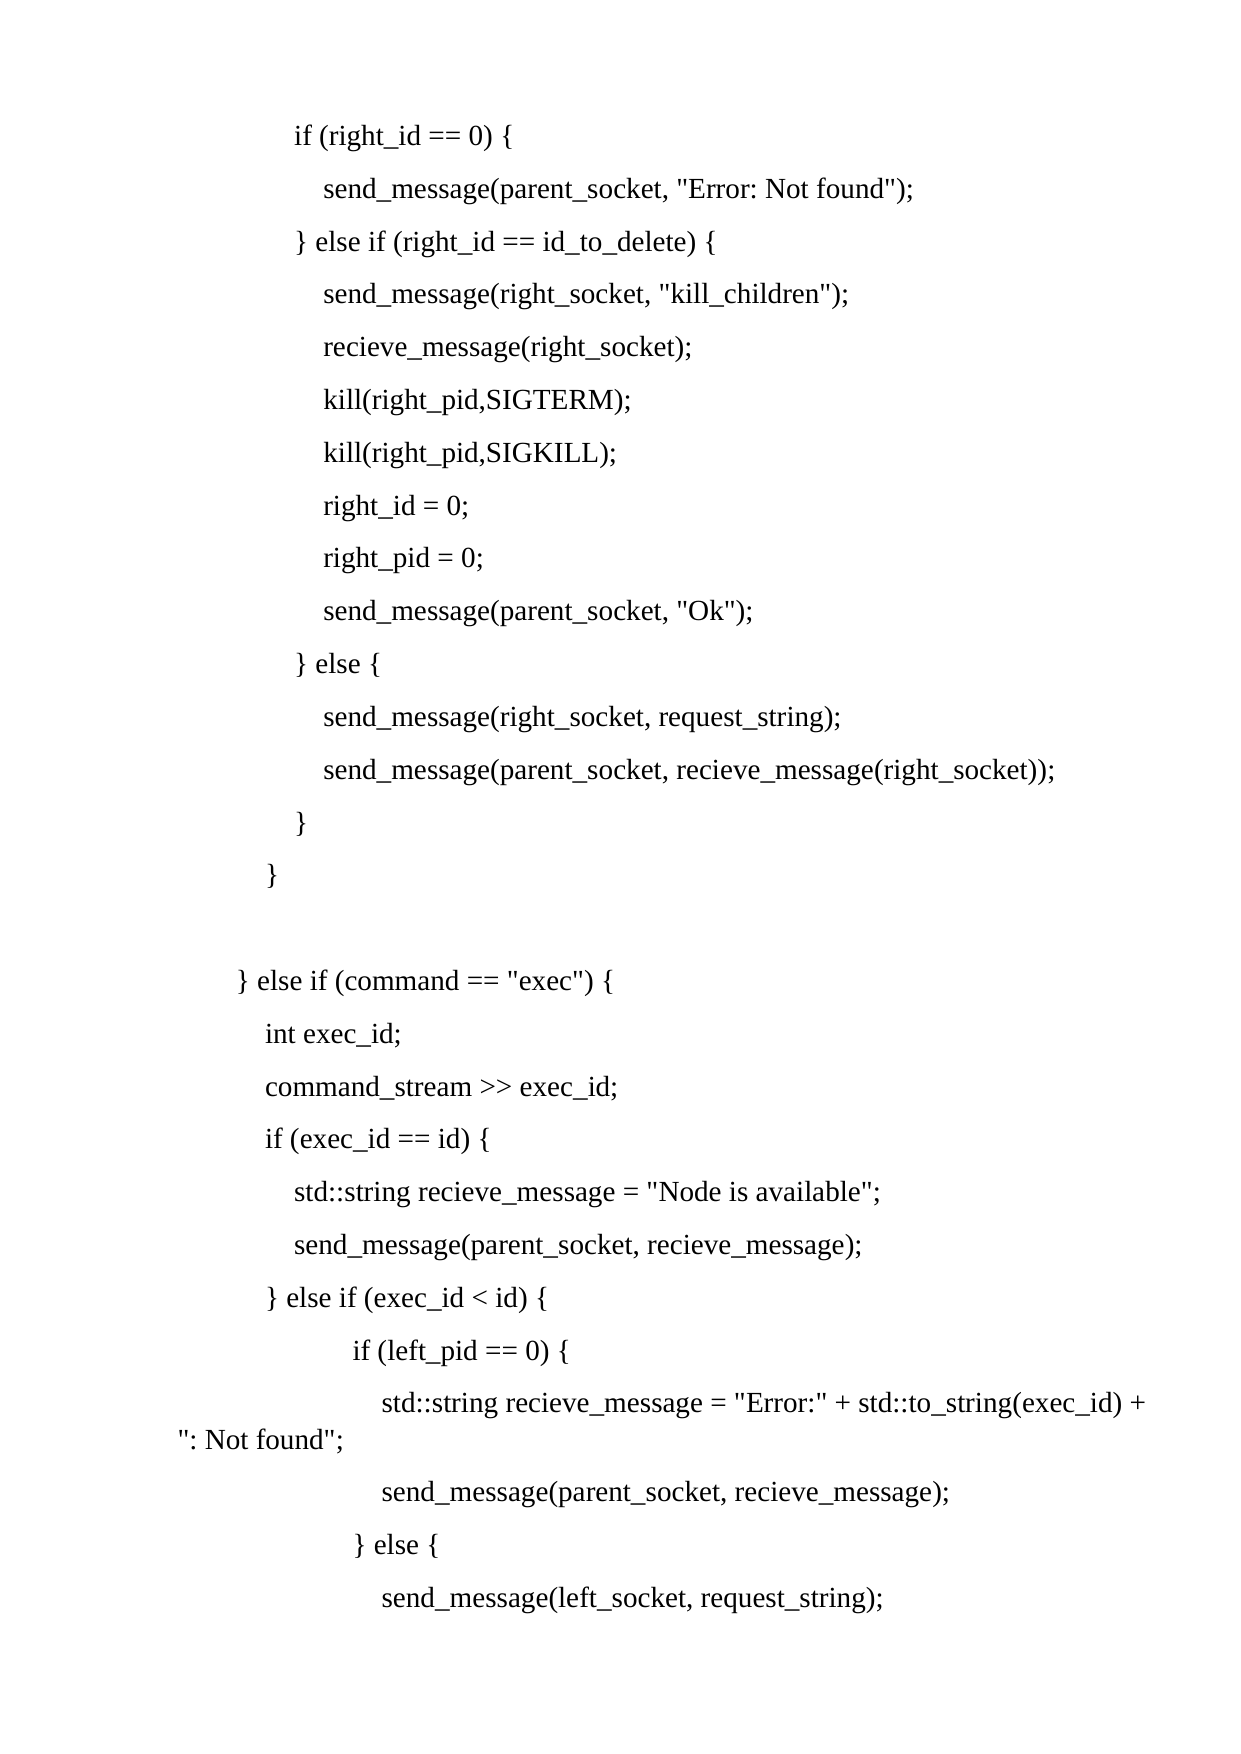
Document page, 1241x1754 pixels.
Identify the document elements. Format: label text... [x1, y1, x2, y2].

text } [177, 805, 1152, 838]
text std::string recieve_message = "Node is available"; [177, 1174, 1152, 1208]
text send_message(parent_socket, "Error: Not found"); [177, 171, 1152, 204]
text recieve_message(right_socket); [177, 329, 1152, 363]
text } else if (command == "exec") { [177, 963, 1152, 997]
text } else if (right_id == id_to_delete) { [177, 224, 1152, 257]
text int exec_id; [177, 1016, 1152, 1049]
text right_pid = 0; [177, 541, 1152, 574]
text } else { [177, 1527, 1152, 1561]
text send_message(parent_socket, recieve_message); [177, 1227, 1152, 1261]
text send_message(left_socket, request_string); [177, 1580, 1152, 1614]
text if (exec_id == id) { [177, 1122, 1152, 1155]
text send_message(right_socket, "kill_children"); [177, 277, 1152, 310]
text send_message(parent_socket, recieve_message); [177, 1474, 1152, 1508]
text command_stream >> exec_id; [177, 1069, 1152, 1102]
text } [177, 857, 1152, 891]
text } else if (exec_id < id) { [177, 1280, 1152, 1313]
text if (right_id == 0) { [177, 118, 1152, 152]
text send_message(right_socket, request_string); [177, 699, 1152, 733]
text kill(right_pid,SIGKILL); [177, 435, 1152, 468]
text right_id = 0; [177, 488, 1152, 521]
text kill(right_pid,SIGTERM); [177, 382, 1152, 416]
text send_message(parent_socket, "Ok"); [177, 593, 1152, 627]
text send_message(parent_socket, recieve_message(right_socket)); [177, 752, 1152, 785]
text std::string recieve_message = "Error:" + std::to_string(exec_id) + ": Not found"; [177, 1386, 1152, 1455]
text } else { [177, 646, 1152, 680]
text if (left_pid == 0) { [177, 1333, 1152, 1366]
